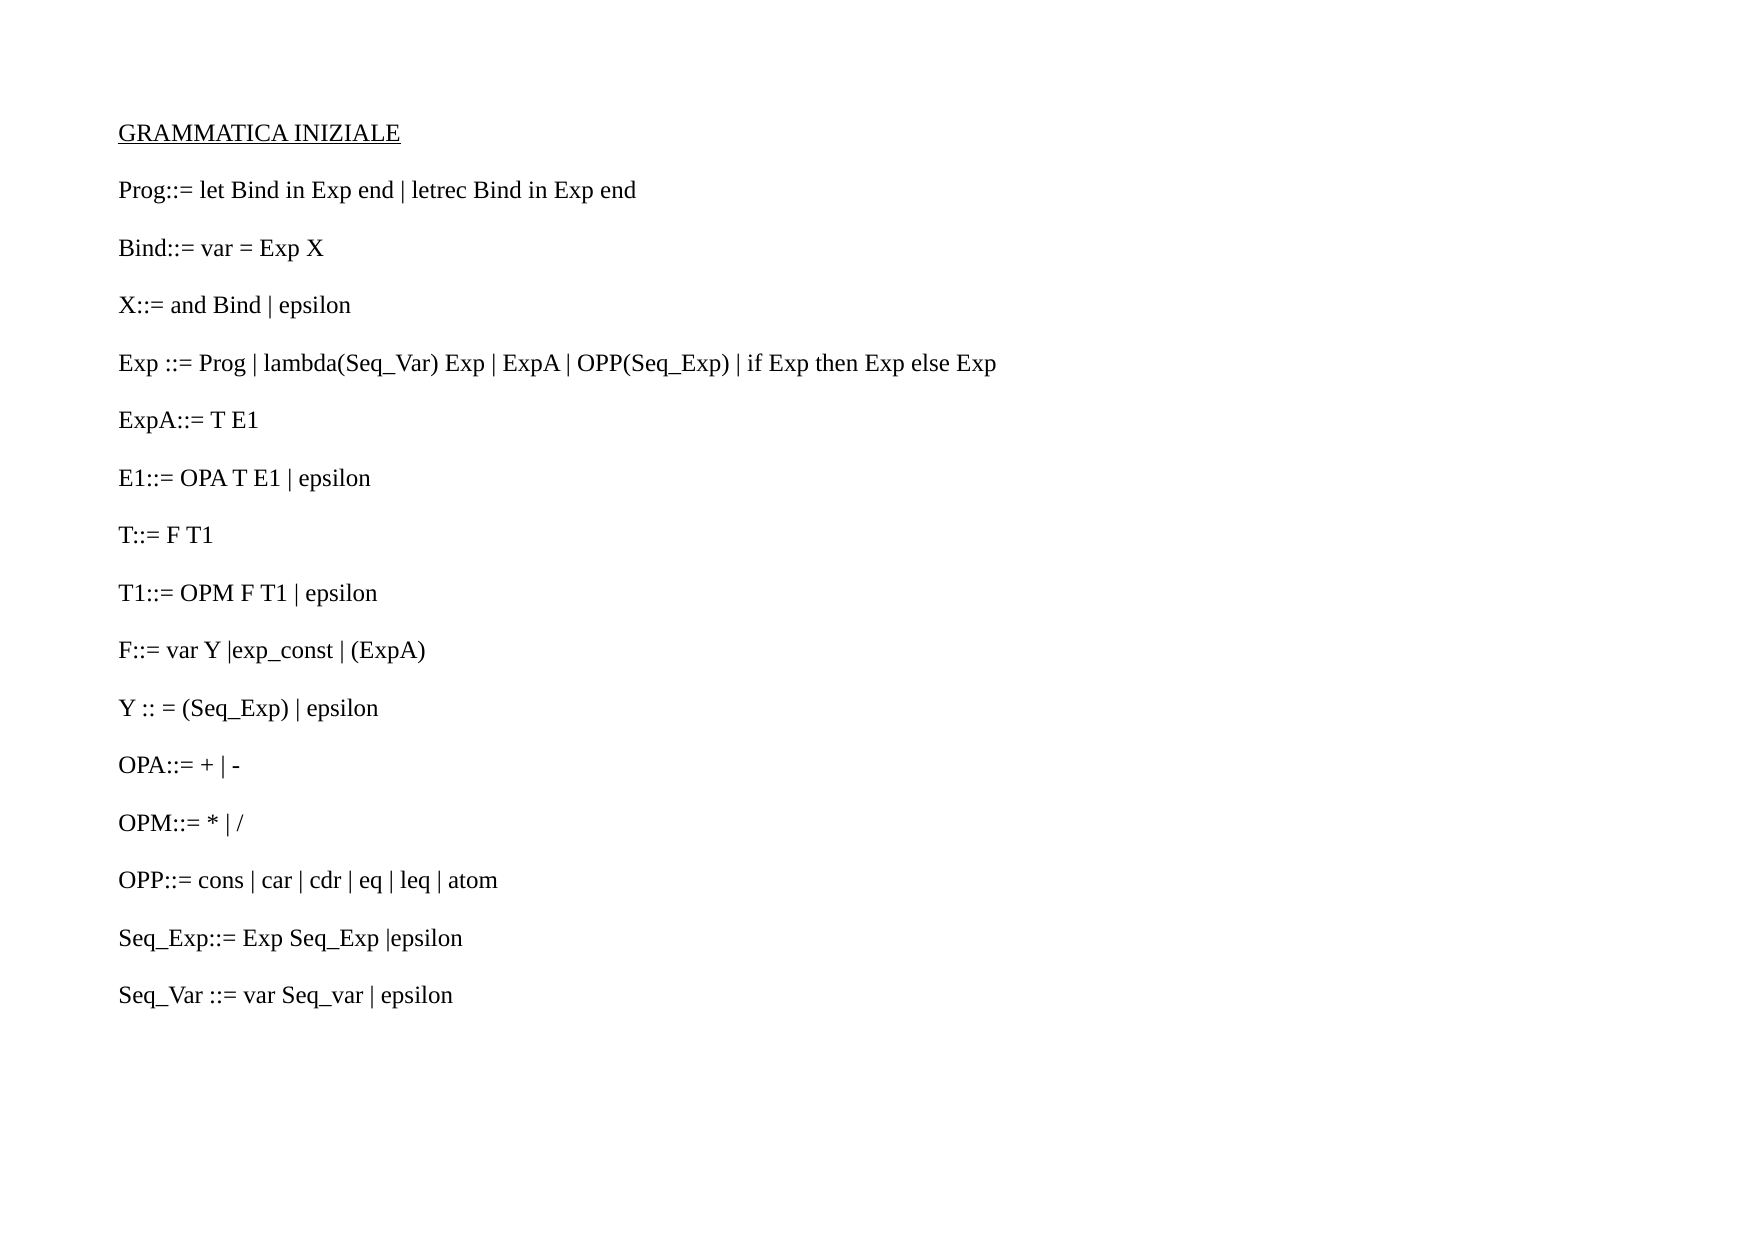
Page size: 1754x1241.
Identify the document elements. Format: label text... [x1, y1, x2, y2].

text Exp ::= Prog | lambda(Seq_Var) Exp | ExpA | OPP(Seq_Exp) | if Exp then Exp else Exp [118, 348, 1636, 377]
text Bind::= var = Exp X [118, 233, 1636, 262]
text X::= and Bind | epsilon [118, 291, 1636, 319]
text Seq_Exp::= Exp Seq_Exp |epsilon [118, 923, 1636, 952]
text OPM::= * | / [118, 808, 1636, 837]
text Y :: = (Seq_Exp) | epsilon [118, 693, 1636, 722]
text GRAMMATICA INIZIALE [118, 118, 1636, 147]
text F::= var Y |exp_const | (ExpA) [118, 636, 1636, 664]
text E1::= OPA T E1 | epsilon [118, 463, 1636, 492]
text OPA::= + | - [118, 751, 1636, 779]
text Seq_Var ::= var Seq_var | epsilon [118, 981, 1636, 1009]
text OPP::= cons | car | cdr | eq | leq | atom [118, 866, 1636, 894]
text T1::= OPM F T1 | epsilon [118, 578, 1636, 607]
text T::= F T1 [118, 521, 1636, 549]
text Prog::= let Bind in Exp end | letrec Bind in Exp end [118, 176, 1636, 204]
text ExpA::= T E1 [118, 406, 1636, 434]
